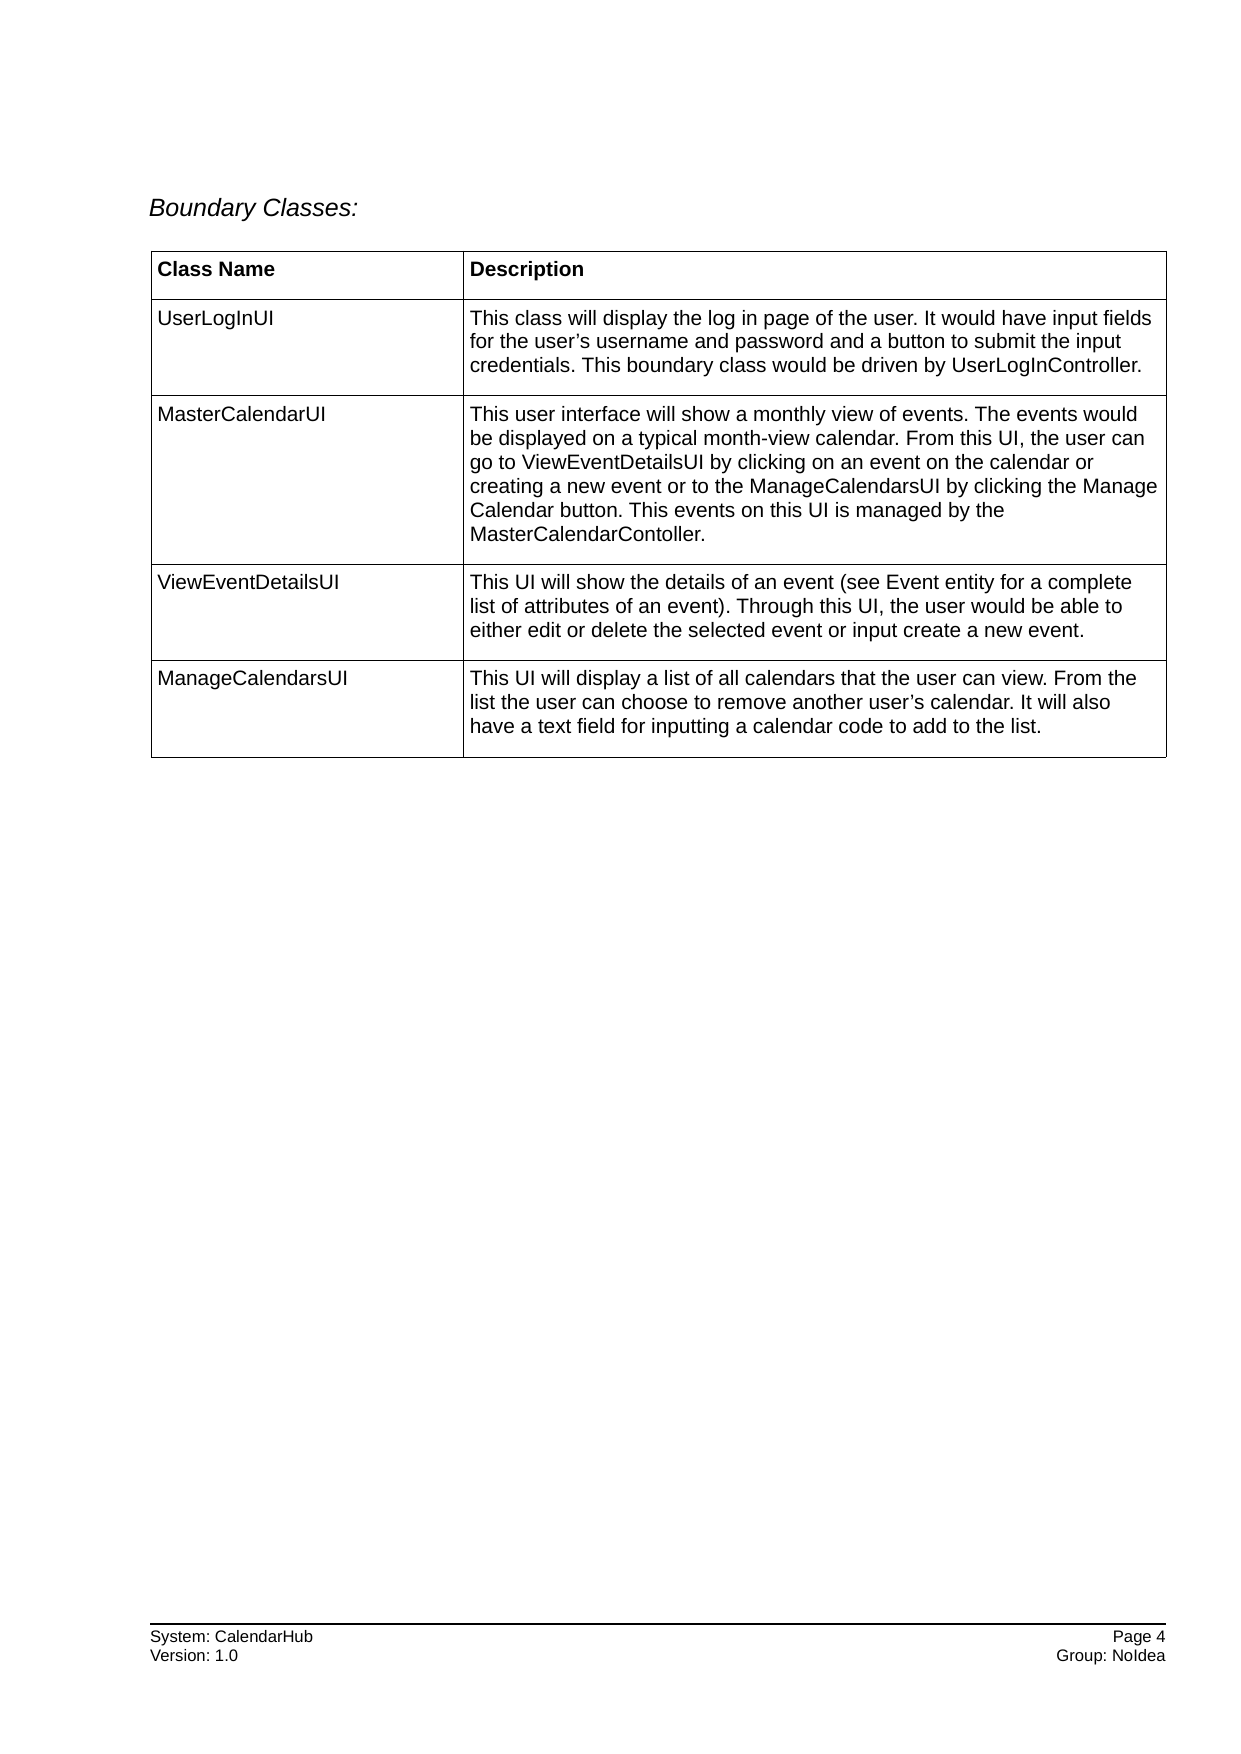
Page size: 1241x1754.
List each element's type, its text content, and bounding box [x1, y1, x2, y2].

table_cell ViewEventDetailsUI [152, 565, 463, 660]
table_cell This UI will display a list of all calendars that the user can view. From the list the user can choose to remove another user’s calendar. It will also have a text field for inputting a calendar code to add to the list. [464, 661, 1166, 756]
table_cell This user interface will show a monthly view of events. The events would be displayed on a typical month-view calendar. From this UI, the user can go to ViewEventDetailsUI by clicking on an event on the calendar or creating a new event or to the ManageCalendarsUI by clicking the Manage Calendar button. This events on this UI is managed by the MasterCalendarContoller. [464, 396, 1166, 564]
table_header Class Name [152, 252, 463, 299]
text Boundary Classes: [148, 193, 1166, 222]
table_cell UserLogInUI [152, 300, 463, 395]
table_header Description [464, 252, 1166, 299]
table_cell ManageCalendarsUI [152, 661, 463, 756]
table_cell This class will display the log in page of the user. It would have input fields for the user’s username and password and a button to submit the input credentials. This boundary class would be driven by UserLogInController. [464, 300, 1166, 395]
table_cell This UI will show the details of an event (see Event entity for a complete list of attributes of an event). Through this UI, the user would be able to either edit or delete the selected event or input create a new event. [464, 565, 1166, 660]
table_cell MasterCalendarUI [152, 396, 463, 564]
